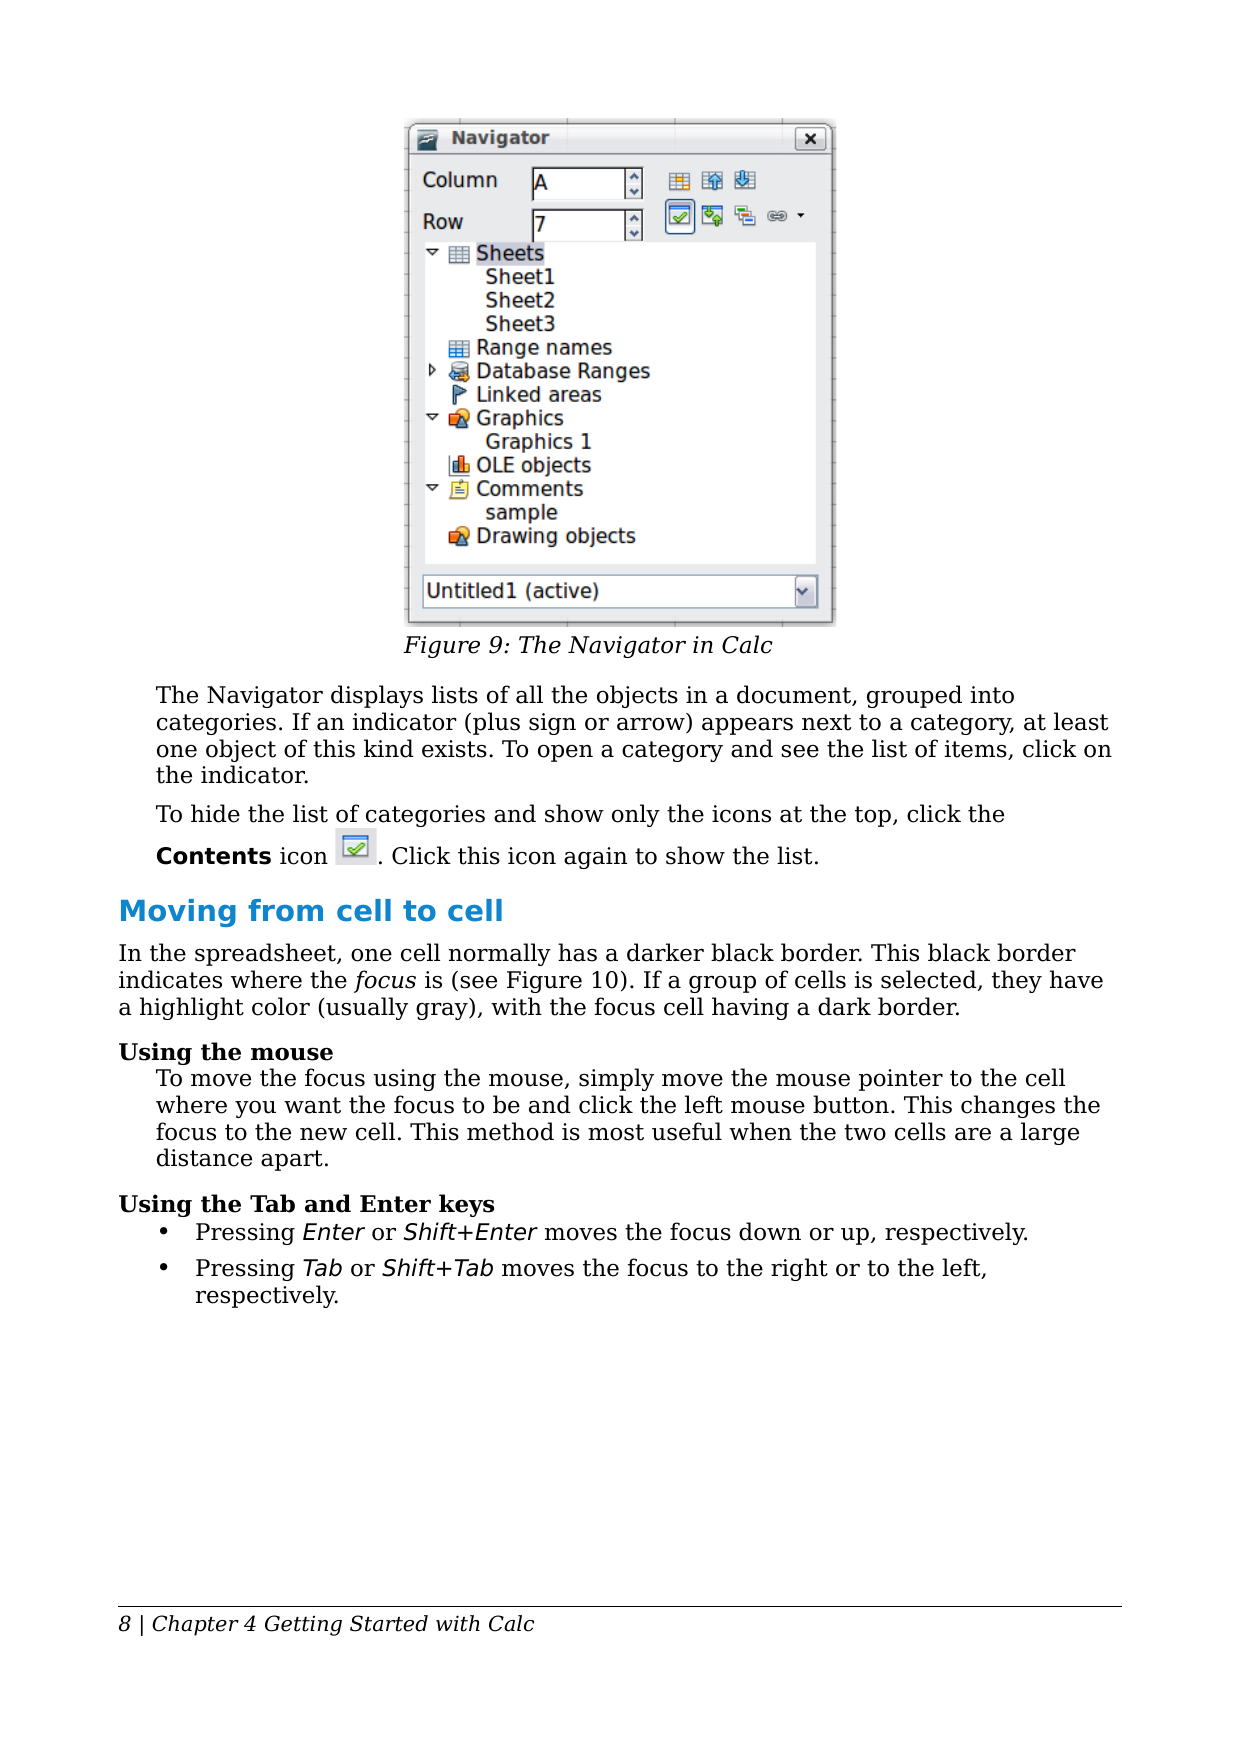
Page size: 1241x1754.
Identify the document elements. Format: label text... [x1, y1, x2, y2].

text To move the focus using the mouse, simply move the mouse pointer to the cell where you want the focus to be and click the left mouse button. This changes the focus to the new cell. This method is most useful when the two cells are a large distance apart. [156, 1066, 1122, 1172]
list Pressing Tab or Shift+Tab moves the focus to the right or to the left, respectively. [156, 1253, 1122, 1309]
text Using the mouse [118, 1039, 1122, 1066]
text The Navigator displays lists of all the objects in a document, grouped into categories. If an indicator (plus sign or arrow) appears next to a category, at least one object of this kind exists. To open a category and see the list of items, click on the indicator. [156, 682, 1122, 789]
list Pressing Enter or Shift+Enter moves the focus down or up, respectively. [156, 1218, 1122, 1247]
text To hide the list of categories and show only the icons at the top, click the Contents icon . Click this icon again to show the list. [156, 802, 1122, 870]
subtitle Moving from cell to cell [118, 894, 1122, 928]
text Figure 9: The Navigator in Calc [404, 633, 836, 659]
picture [335, 828, 377, 865]
text In the spreadsheet, one cell normally has a darker black border. This black border indicates where the focus is (see Figure 10). If a group of cells is selected, they have a highlight color (usually gray), with the focus cell having a dark border. [118, 940, 1122, 1020]
picture [403, 118, 837, 627]
text Using the Tab and Enter keys [118, 1191, 1122, 1218]
